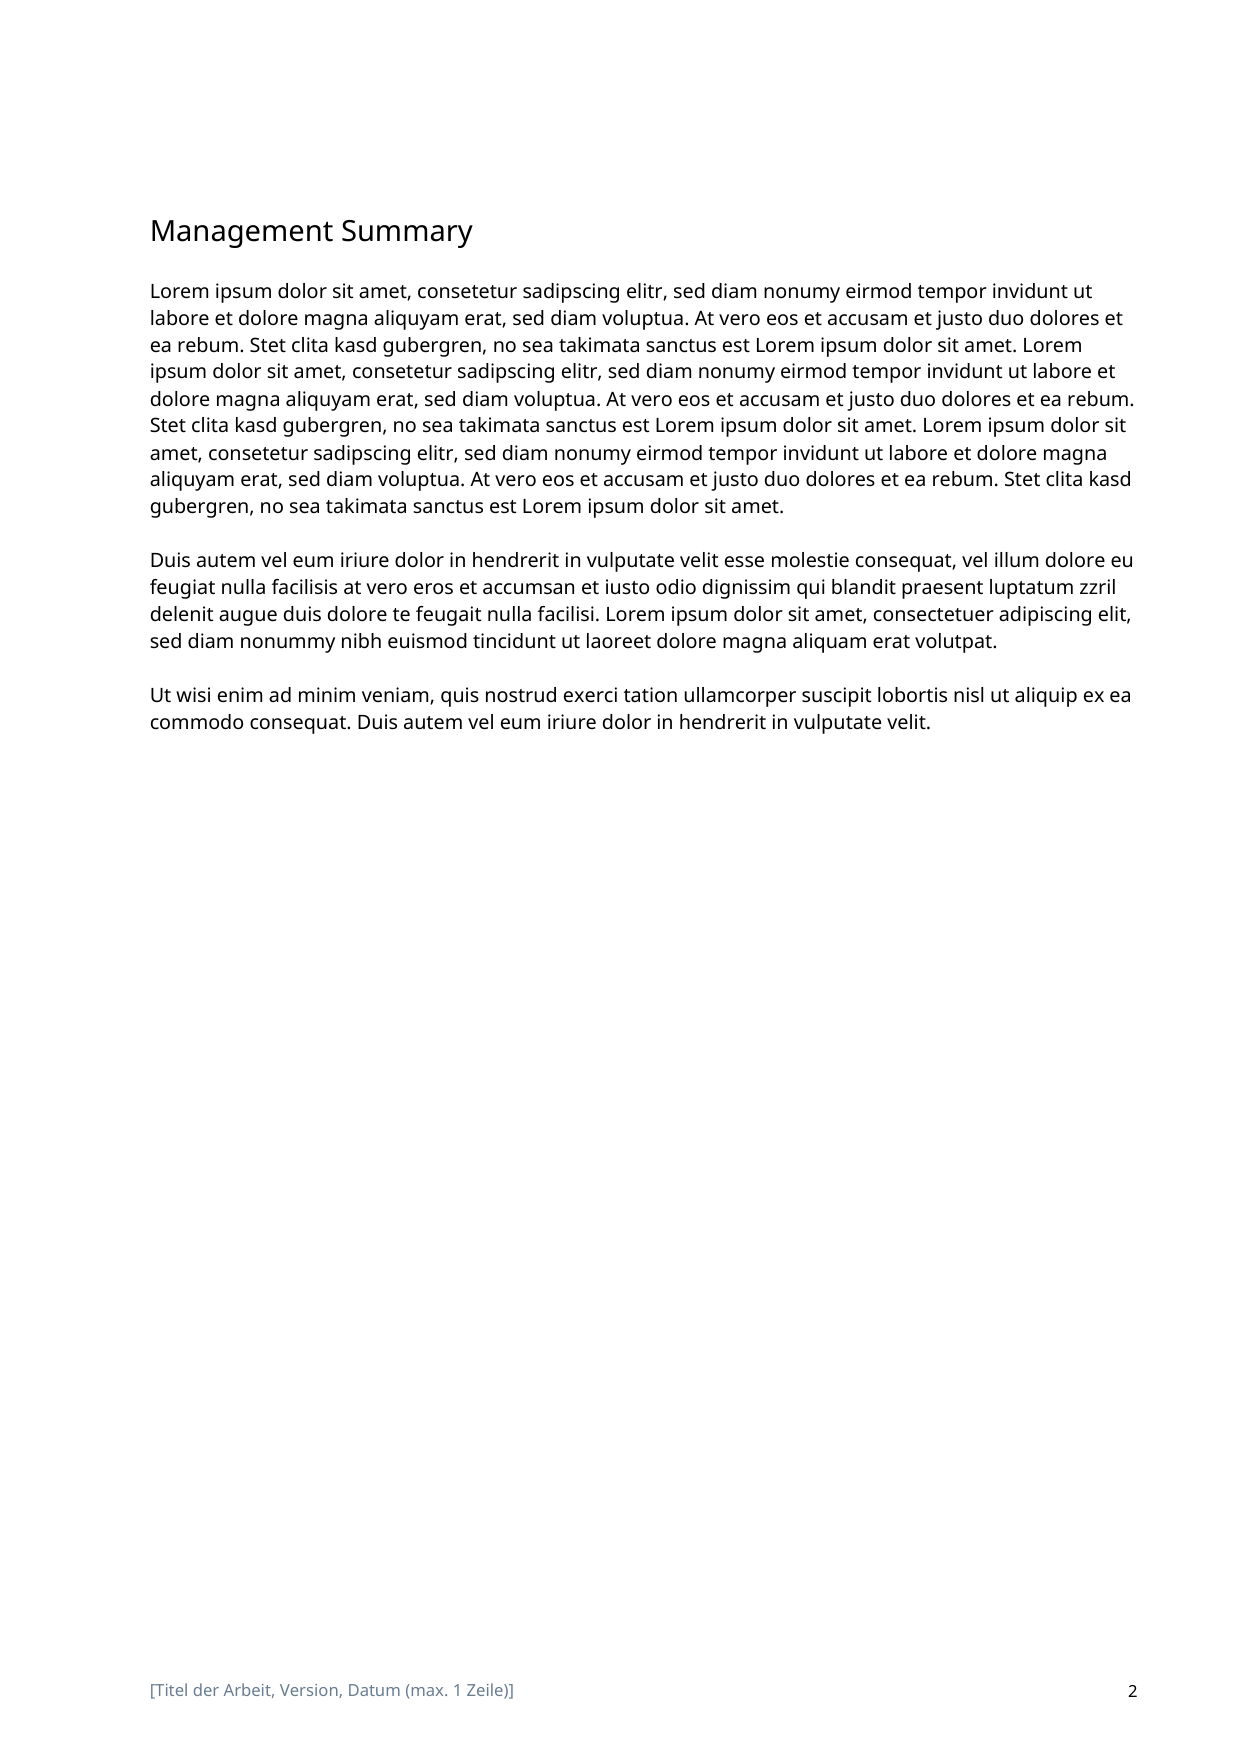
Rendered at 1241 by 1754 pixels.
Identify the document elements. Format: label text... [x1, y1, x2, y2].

text Ut wisi enim ad minim veniam, quis nostrud exerci tation ullamcorper suscipit lobortis nisl ut aliquip ex ea commodo consequat. Duis autem vel eum iriure dolor in hendrerit in vulputate velit. [149, 682, 1136, 736]
text Lorem ipsum dolor sit amet, consetetur sadipscing elitr, sed diam nonumy eirmod tempor invidunt ut labore et dolore magna aliquyam erat, sed diam voluptua. At vero eos et accusam et justo duo dolores et ea rebum. Stet clita kasd gubergren, no sea takimata sanctus est Lorem ipsum dolor sit amet. Lorem ipsum dolor sit amet, consetetur sadipscing elitr, sed diam nonumy eirmod tempor invidunt ut labore et dolore magna aliquyam erat, sed diam voluptua. At vero eos et accusam et justo duo dolores et ea rebum. Stet clita kasd gubergren, no sea takimata sanctus est Lorem ipsum dolor sit amet. Lorem ipsum dolor sit amet, consetetur sadipscing elitr, sed diam nonumy eirmod tempor invidunt ut labore et dolore magna aliquyam erat, sed diam voluptua. At vero eos et accusam et justo duo dolores et ea rebum. Stet clita kasd gubergren, no sea takimata sanctus est Lorem ipsum dolor sit amet. [149, 277, 1136, 520]
text Duis autem vel eum iriure dolor in hendrerit in vulputate velit esse molestie consequat, vel illum dolore eu feugiat nulla facilisis at vero eros et accumsan et iusto odio dignissim qui blandit praesent luptatum zzril delenit augue duis dolore te feugait nulla facilisi. Lorem ipsum dolor sit amet, consectetuer adipiscing elit, sed diam nonummy nibh euismod tincidunt ut laoreet dolore magna aliquam erat volutpat. [149, 547, 1136, 654]
text Management Summary [149, 210, 1136, 250]
